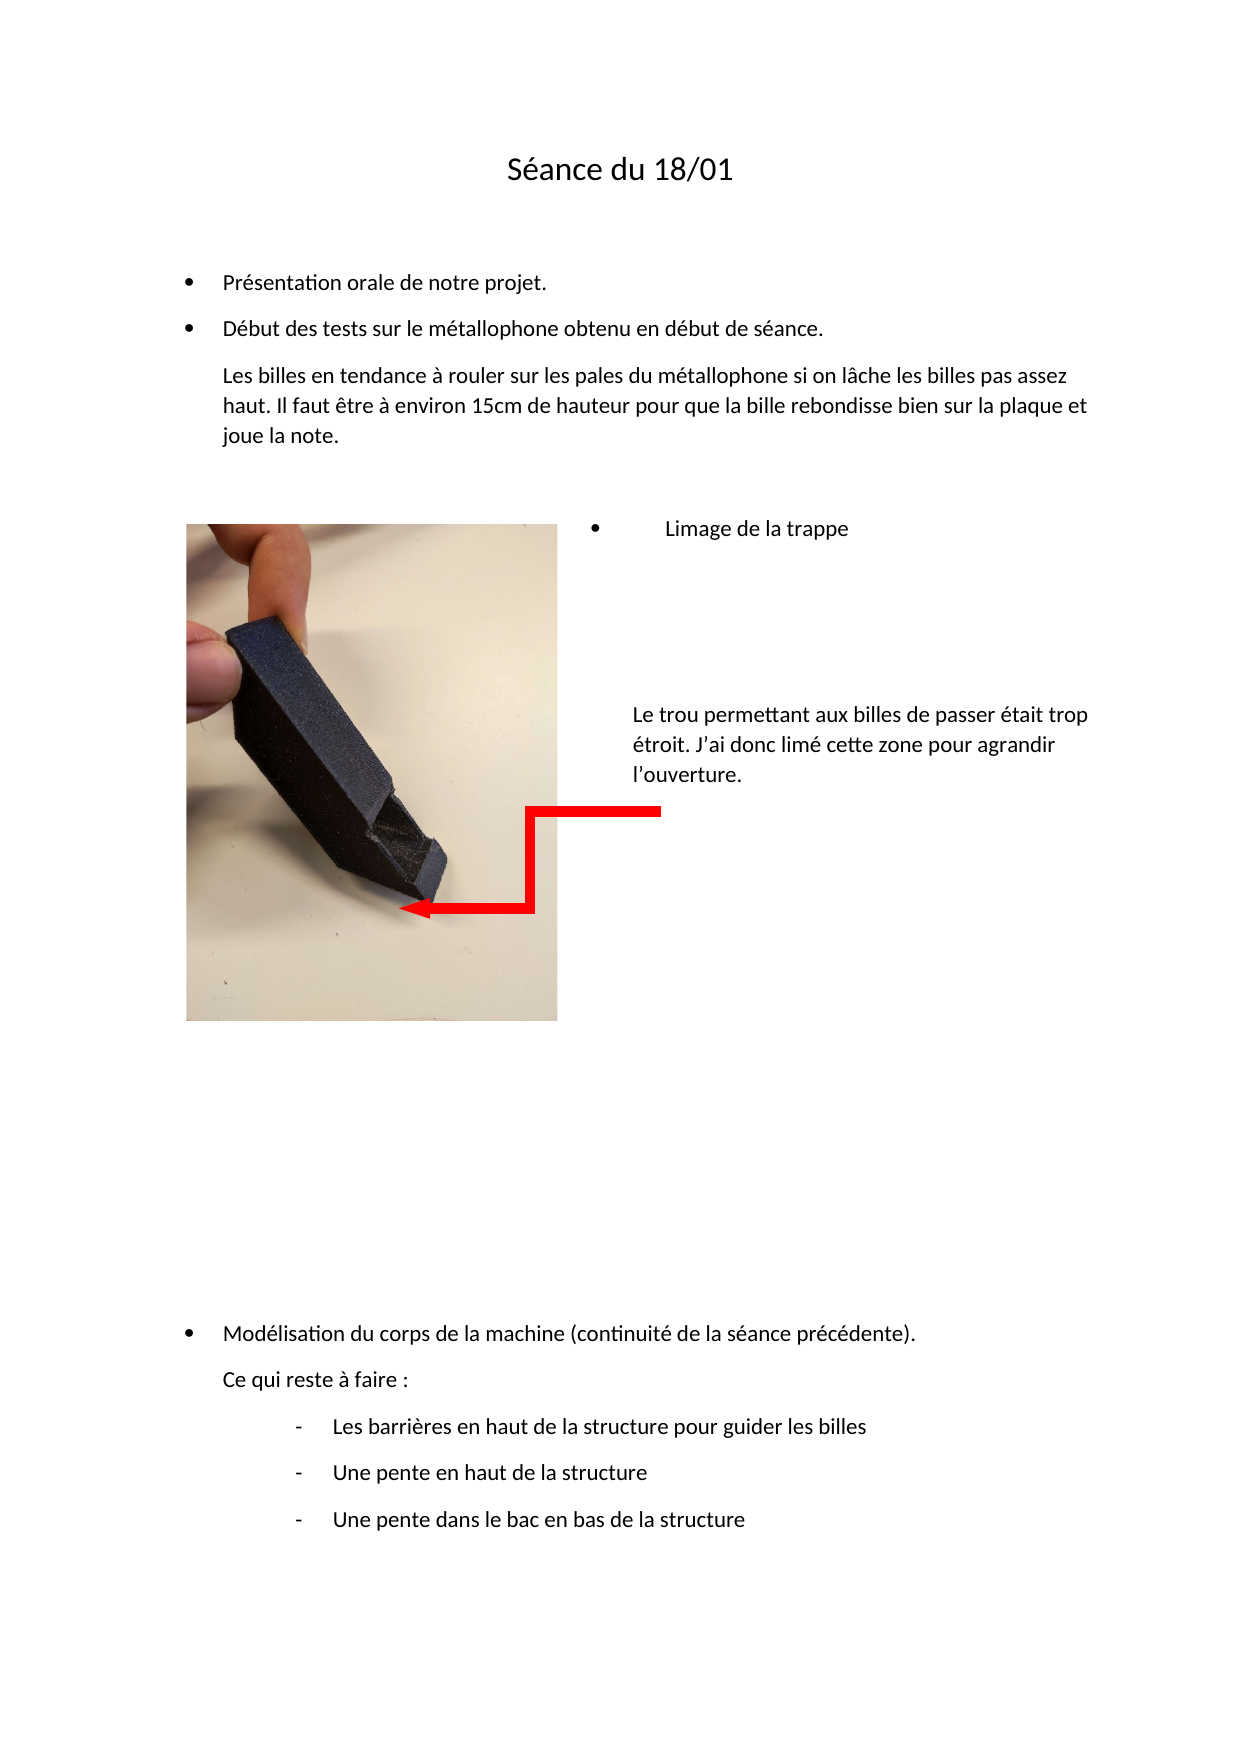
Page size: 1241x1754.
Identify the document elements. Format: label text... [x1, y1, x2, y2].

list Début des tests sur le métallophone obtenu en début de séance. [185, 314, 1093, 343]
list Modélisation du corps de la machine (continuité de la séance précédente). [185, 1319, 1093, 1347]
text Séance du 18/01 [148, 148, 1093, 188]
list Le trou permettant aux billes de passer était trop étroit. J’ai donc limé cette zone pour agrandir l’ouverture. [558, 700, 1093, 788]
list Les billes en tendance à rouler sur les pales du métallophone si on lâche les billes pas assez haut. Il faut être à environ 15cm de hauteur pour que la bille rebondisse bien sur la plaque et joue la note. [223, 361, 1093, 449]
list Présentation orale de notre projet. [185, 268, 1093, 296]
list Une pente dans le bac en bas de la structure [295, 1505, 1093, 1533]
list Ce qui reste à faire : [223, 1365, 1093, 1393]
list Une pente en haut de la structure [295, 1458, 1093, 1487]
list Limage de la trappe [185, 514, 1093, 542]
list Les barrières en haut de la structure pour guider les billes [295, 1412, 1093, 1440]
